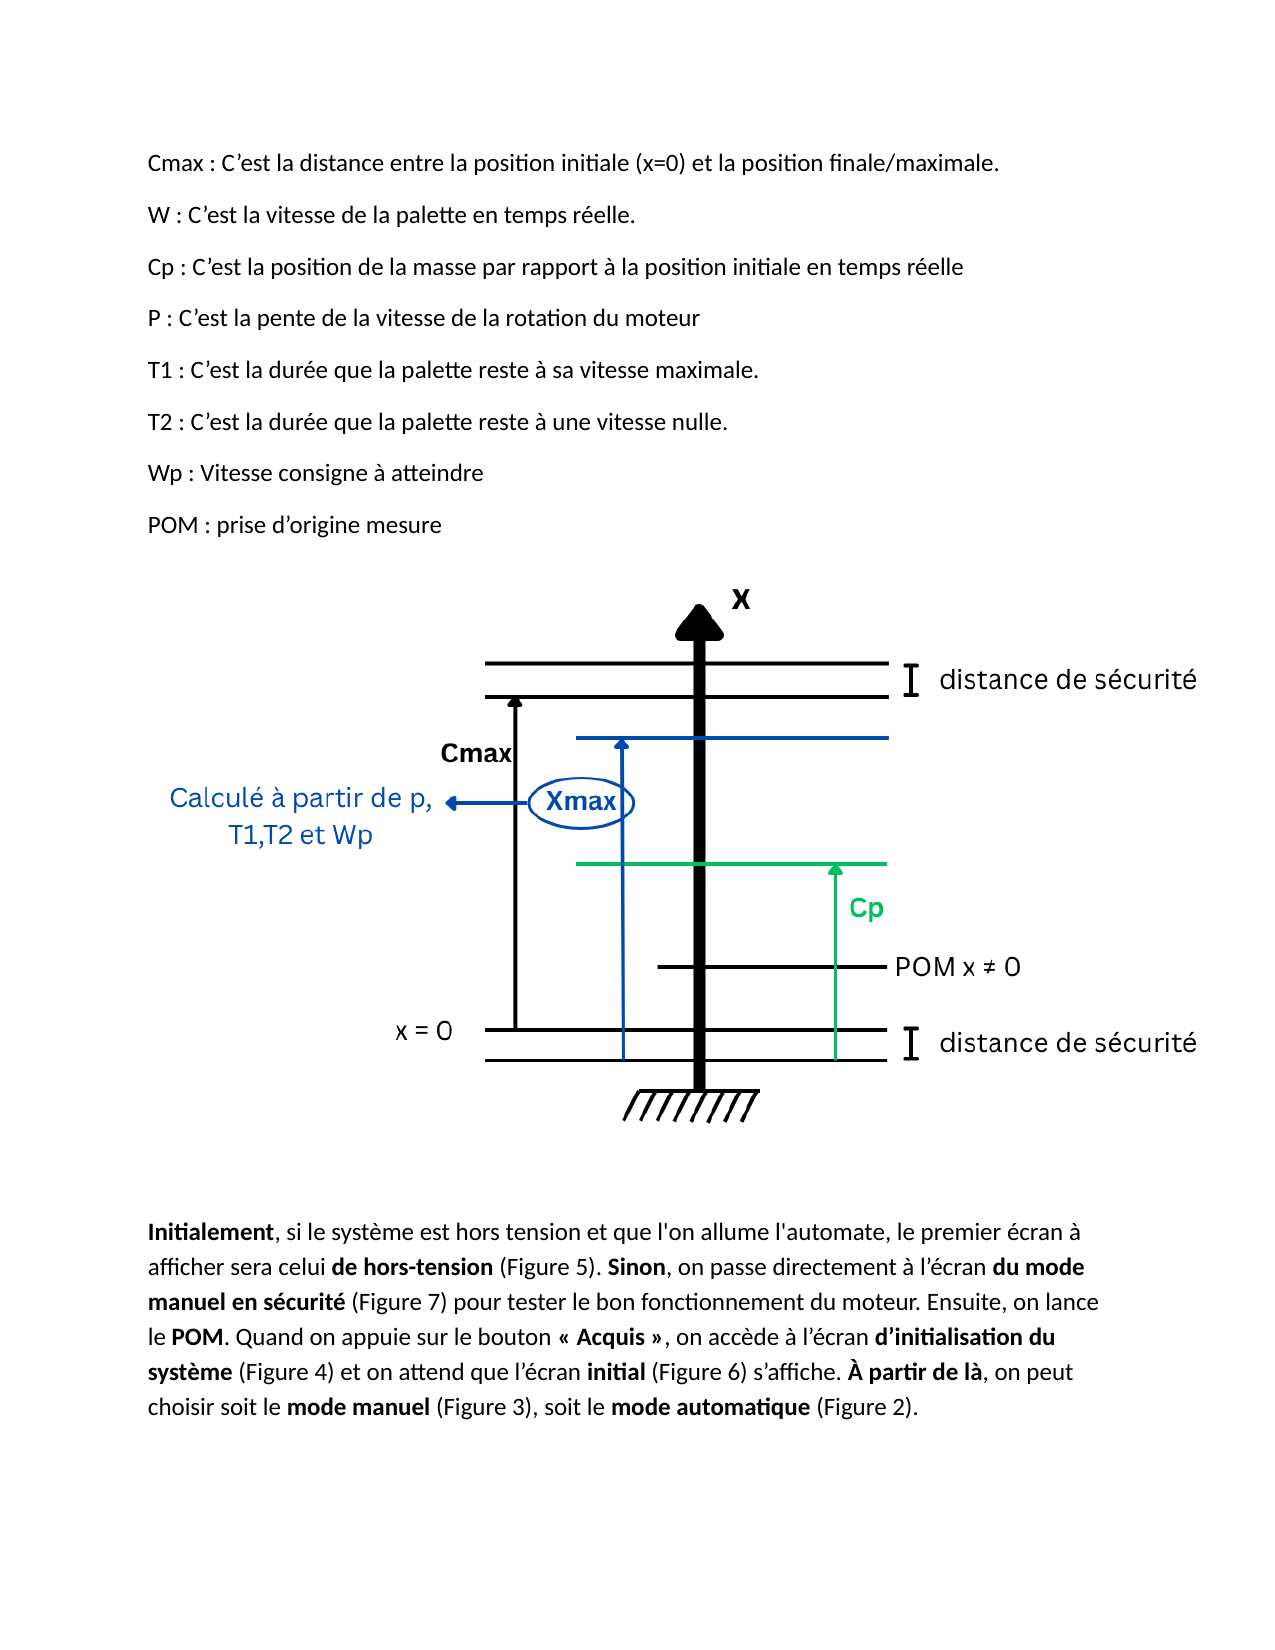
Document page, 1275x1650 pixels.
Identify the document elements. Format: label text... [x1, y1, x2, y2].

text P : C’est la pente de la vitesse de la rotation du moteur [148, 303, 1127, 333]
text Cp : C’est la position de la masse par rapport à la position initiale en temps réelle [148, 251, 1127, 281]
text T2 : C’est la durée que la palette reste à une vitesse nulle. [148, 406, 1127, 436]
text Wp : Vitesse consigne à atteindre [148, 458, 1127, 488]
text W : C’est la vitesse de la palette en temps réelle. [148, 199, 1127, 230]
text Initialement, si le système est hors tension et que l'on allume l'automate, le premier écran à afficher sera celui de hors-tension (Figure 5). Sinon, on passe directement à l’écran du mode manuel en sécurité (Figure 7) pour tester le bon fonctionnement du moteur. Ensuite, on lance le POM. Quand on appuie sur le bouton « Acquis », on accède à l’écran d’initialisation du système (Figure 4) et on attend que l’écran initial (Figure 6) s’affiche. À partir de là, on peut choisir soit le mode manuel (Figure 3), soit le mode automatique (Figure 2). [148, 1216, 1127, 1422]
text Cmax : C’est la distance entre la position initiale (x=0) et la position finale/maximale. [148, 148, 1127, 178]
text T1 : C’est la durée que la palette reste à sa vitesse maximale. [148, 354, 1127, 385]
text POM : prise d’origine mesure [148, 509, 1127, 540]
